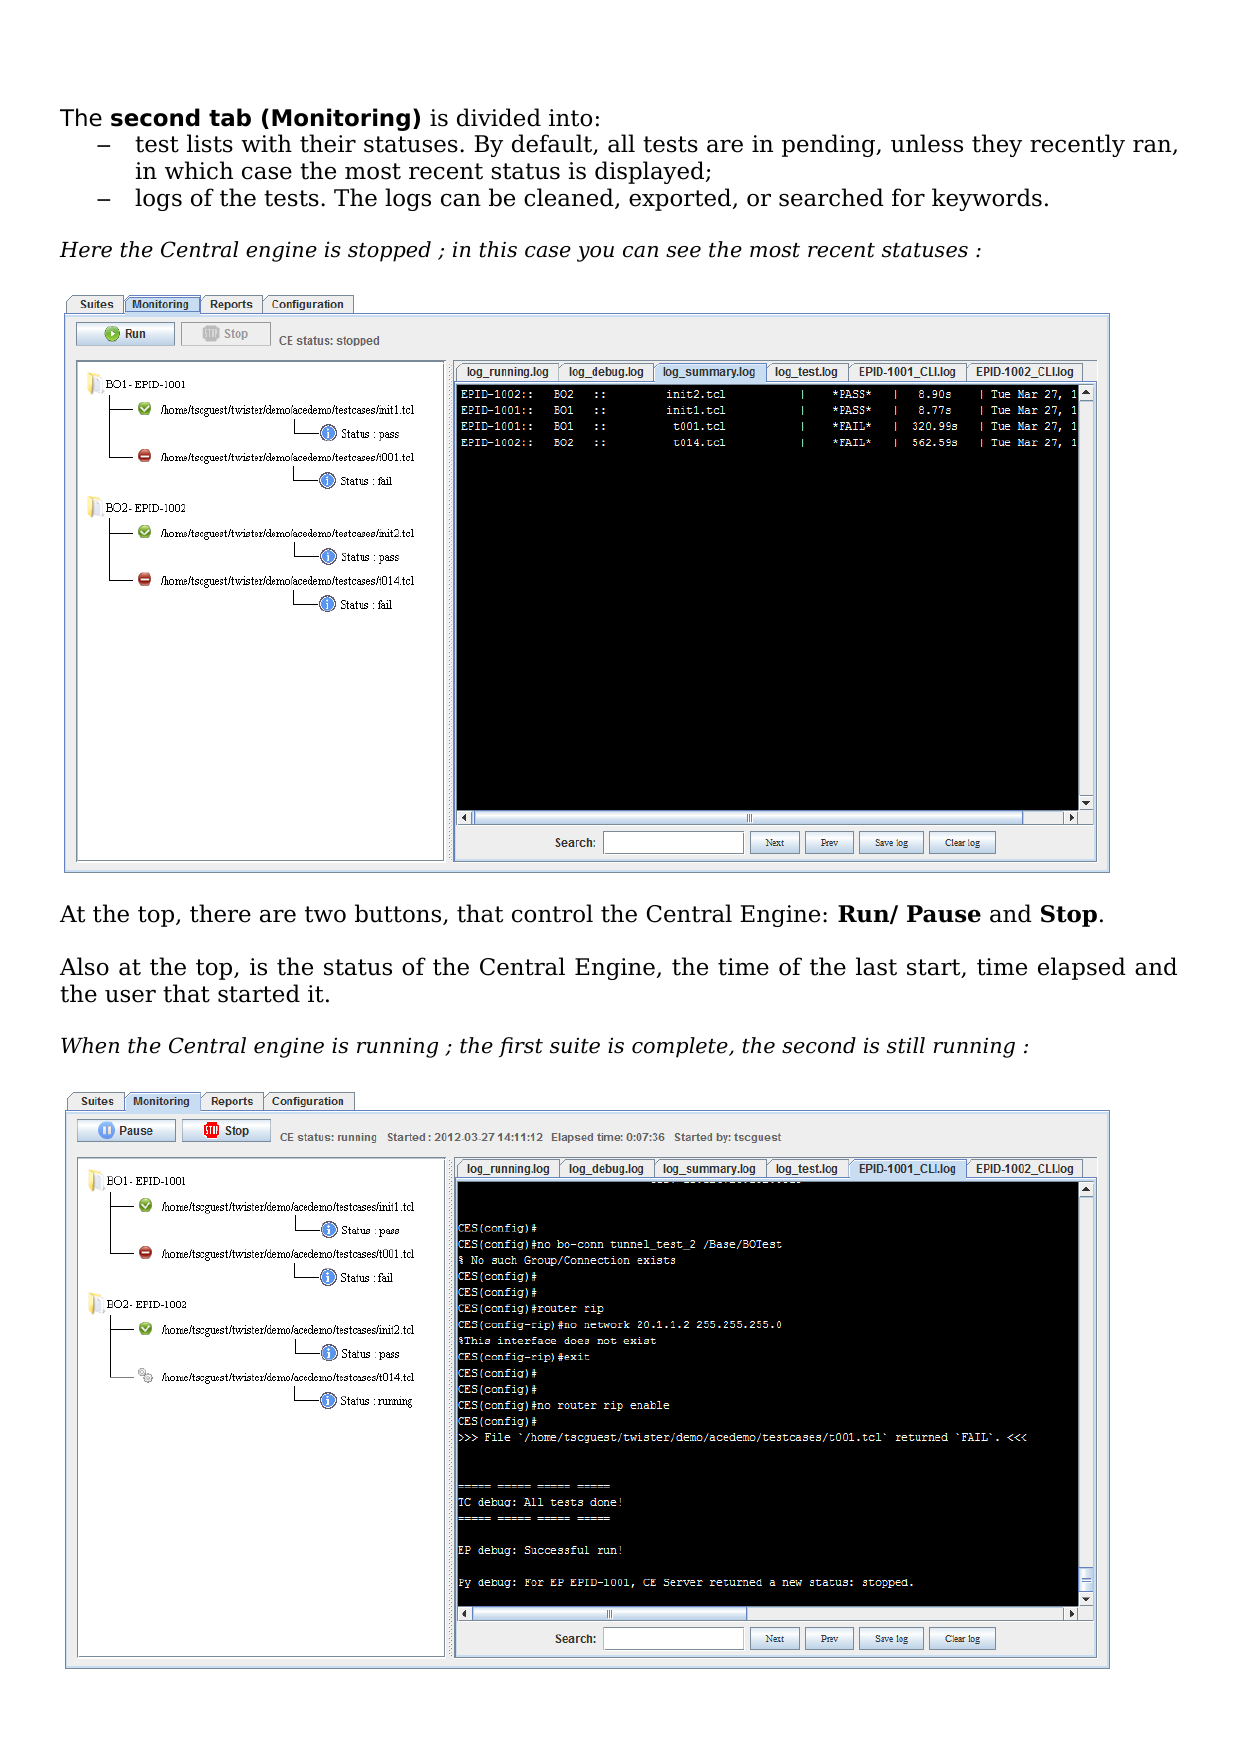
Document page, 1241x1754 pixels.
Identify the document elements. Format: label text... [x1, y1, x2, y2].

text Here the Central engine is stopped ; in this case you can see the most recent statuses : [60, 238, 1181, 263]
picture [60, 1085, 1110, 1671]
text When the Central engine is running ; the first suite is complete, the second is still running : [60, 1034, 1181, 1059]
text At the top, there are two buttons, that control the Central Engine: Run/ Pause and Stop. [60, 901, 1181, 928]
picture [60, 289, 1110, 875]
text The second tab (Monitoring) is divided into: [60, 105, 1181, 132]
list logs of the tests. The logs can be cleaned, exported, or searched for keywords. [97, 185, 1181, 212]
text Also at the top, is the status of the Central Engine, the time of the last start, time elapsed and the user that started it. [60, 954, 1181, 1008]
list test lists with their statuses. By default, all tests are in pending, unless they recently ran, in which case the most recent status is displayed; [97, 132, 1181, 185]
